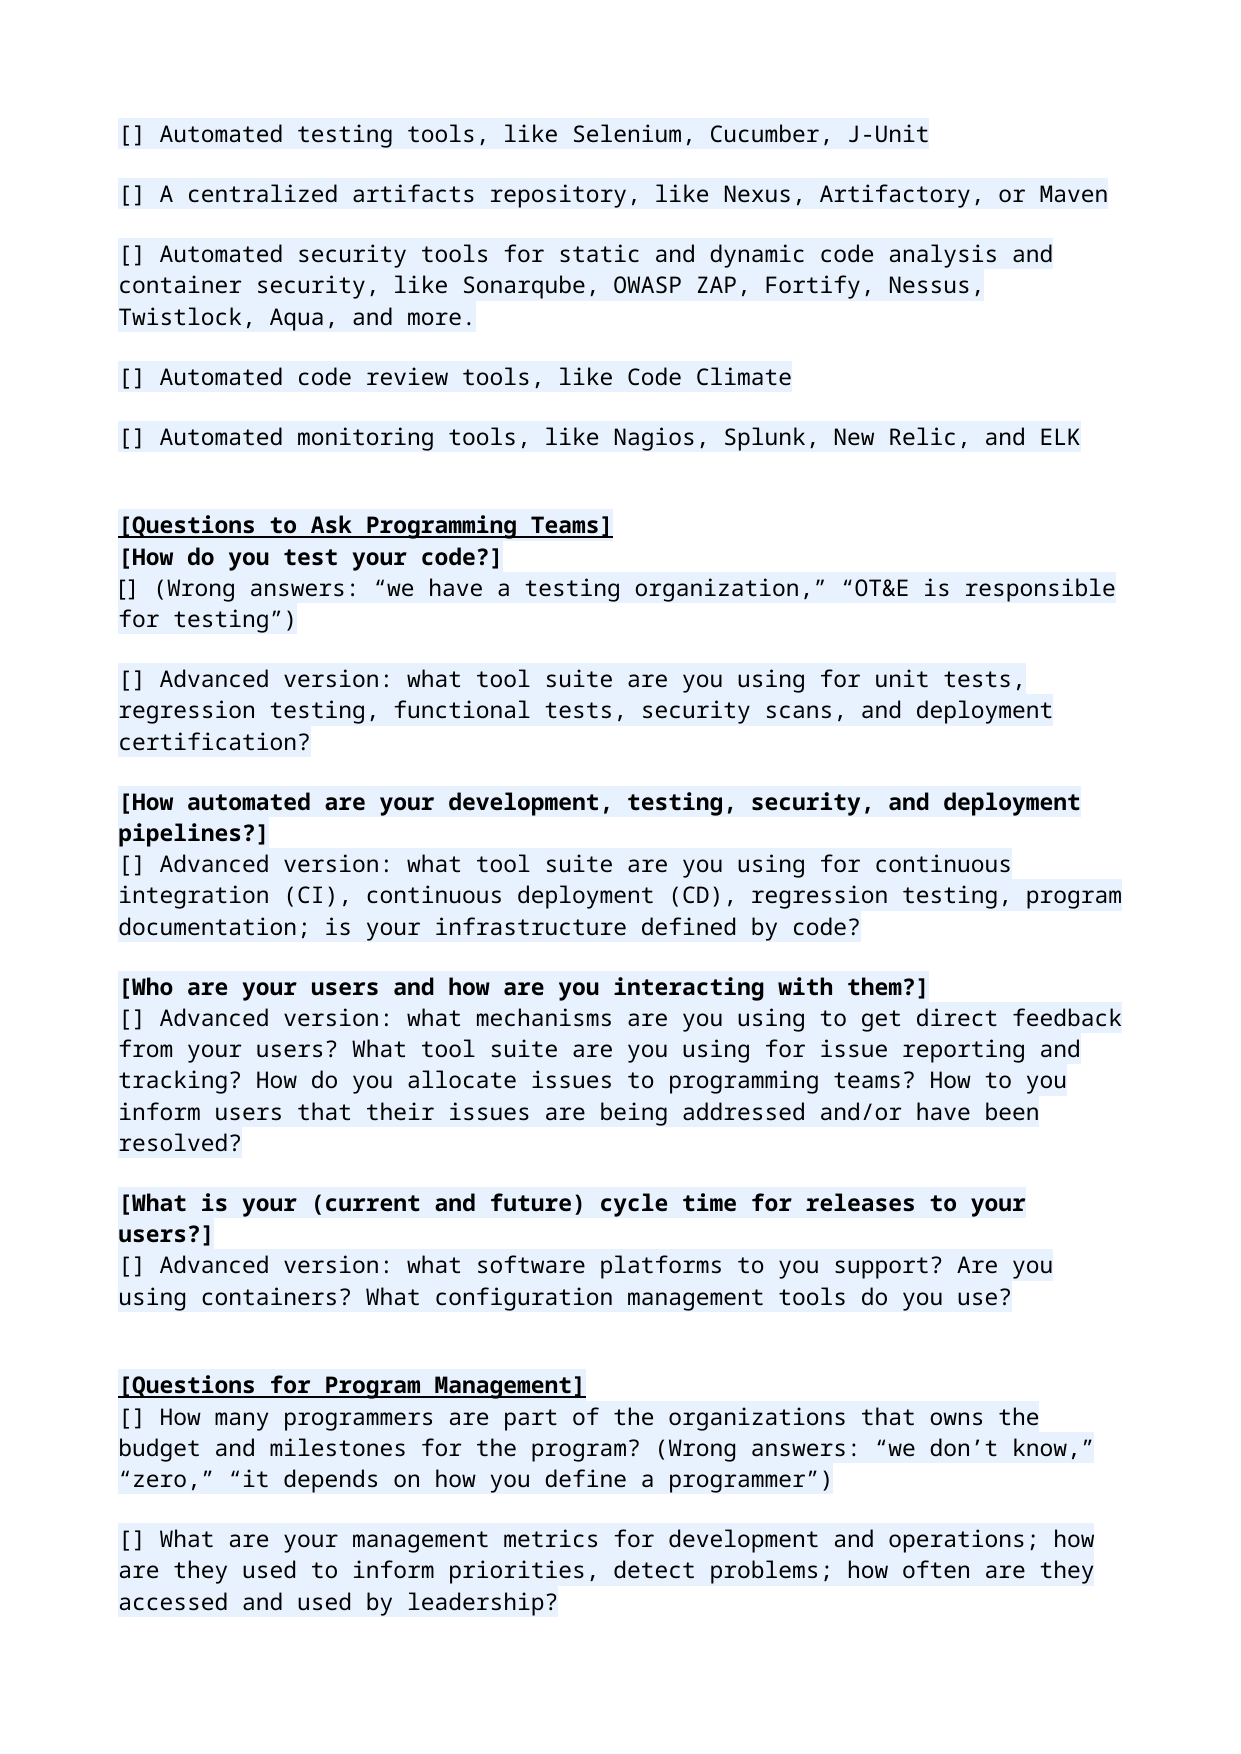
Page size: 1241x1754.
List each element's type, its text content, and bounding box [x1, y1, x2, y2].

text [] Automated testing tools, like Selenium, Cucumber, J-Unit [118, 118, 1122, 149]
text [] A centralized artifacts repository, like Nexus, Artifactory, or Maven [118, 178, 1122, 209]
text [Questions for Program Management] [118, 1369, 1122, 1401]
text [] Automated code review tools, like Code Climate [118, 361, 1122, 392]
text [] (Wrong answers: “we have a testing organization,” “OT&E is responsible for testing”) [118, 572, 1122, 634]
text [] Automated monitoring tools, like Nagios, Splunk, New Relic, and ELK [118, 421, 1122, 452]
text [What is your (current and future) cycle time for releases to your users?] [118, 1187, 1122, 1249]
text [Questions to Ask Programming Teams] [118, 509, 1122, 541]
text [] Advanced version: what tool suite are you using for continuous integration (CI), continuous deployment (CD), regression testing, program documentation; is your infrastructure defined by code? [118, 848, 1122, 942]
text [How do you test your code?] [118, 541, 1122, 572]
text [] Advanced version: what software platforms to you support? Are you using containers? What configuration management tools do you use? [118, 1249, 1122, 1312]
text [] Automated security tools for static and dynamic code analysis and container security, like Sonarqube, OWASP ZAP, Fortify, Nessus, Twistlock, Aqua, and more. [118, 238, 1122, 332]
text [Who are your users and how are you interacting with them?] [118, 971, 1122, 1002]
text [How automated are your development, testing, security, and deployment pipelines?] [118, 786, 1122, 848]
text [] Advanced version: what tool suite are you using for unit tests, regression testing, functional tests, security scans, and deployment certification? [118, 663, 1122, 757]
text [] Advanced version: what mechanisms are you using to get direct feedback from your users? What tool suite are you using for issue reporting and tracking? How do you allocate issues to programming teams? How to you inform users that their issues are being addressed and/or have been resolved? [118, 1002, 1122, 1158]
text [] How many programmers are part of the organizations that owns the budget and milestones for the program? (Wrong answers: “we don’t know,” “zero,” “it depends on how you define a programmer”) [118, 1401, 1122, 1494]
text [] What are your management metrics for development and operations; how are they used to inform priorities, detect problems; how often are they accessed and used by leadership? [118, 1523, 1122, 1617]
